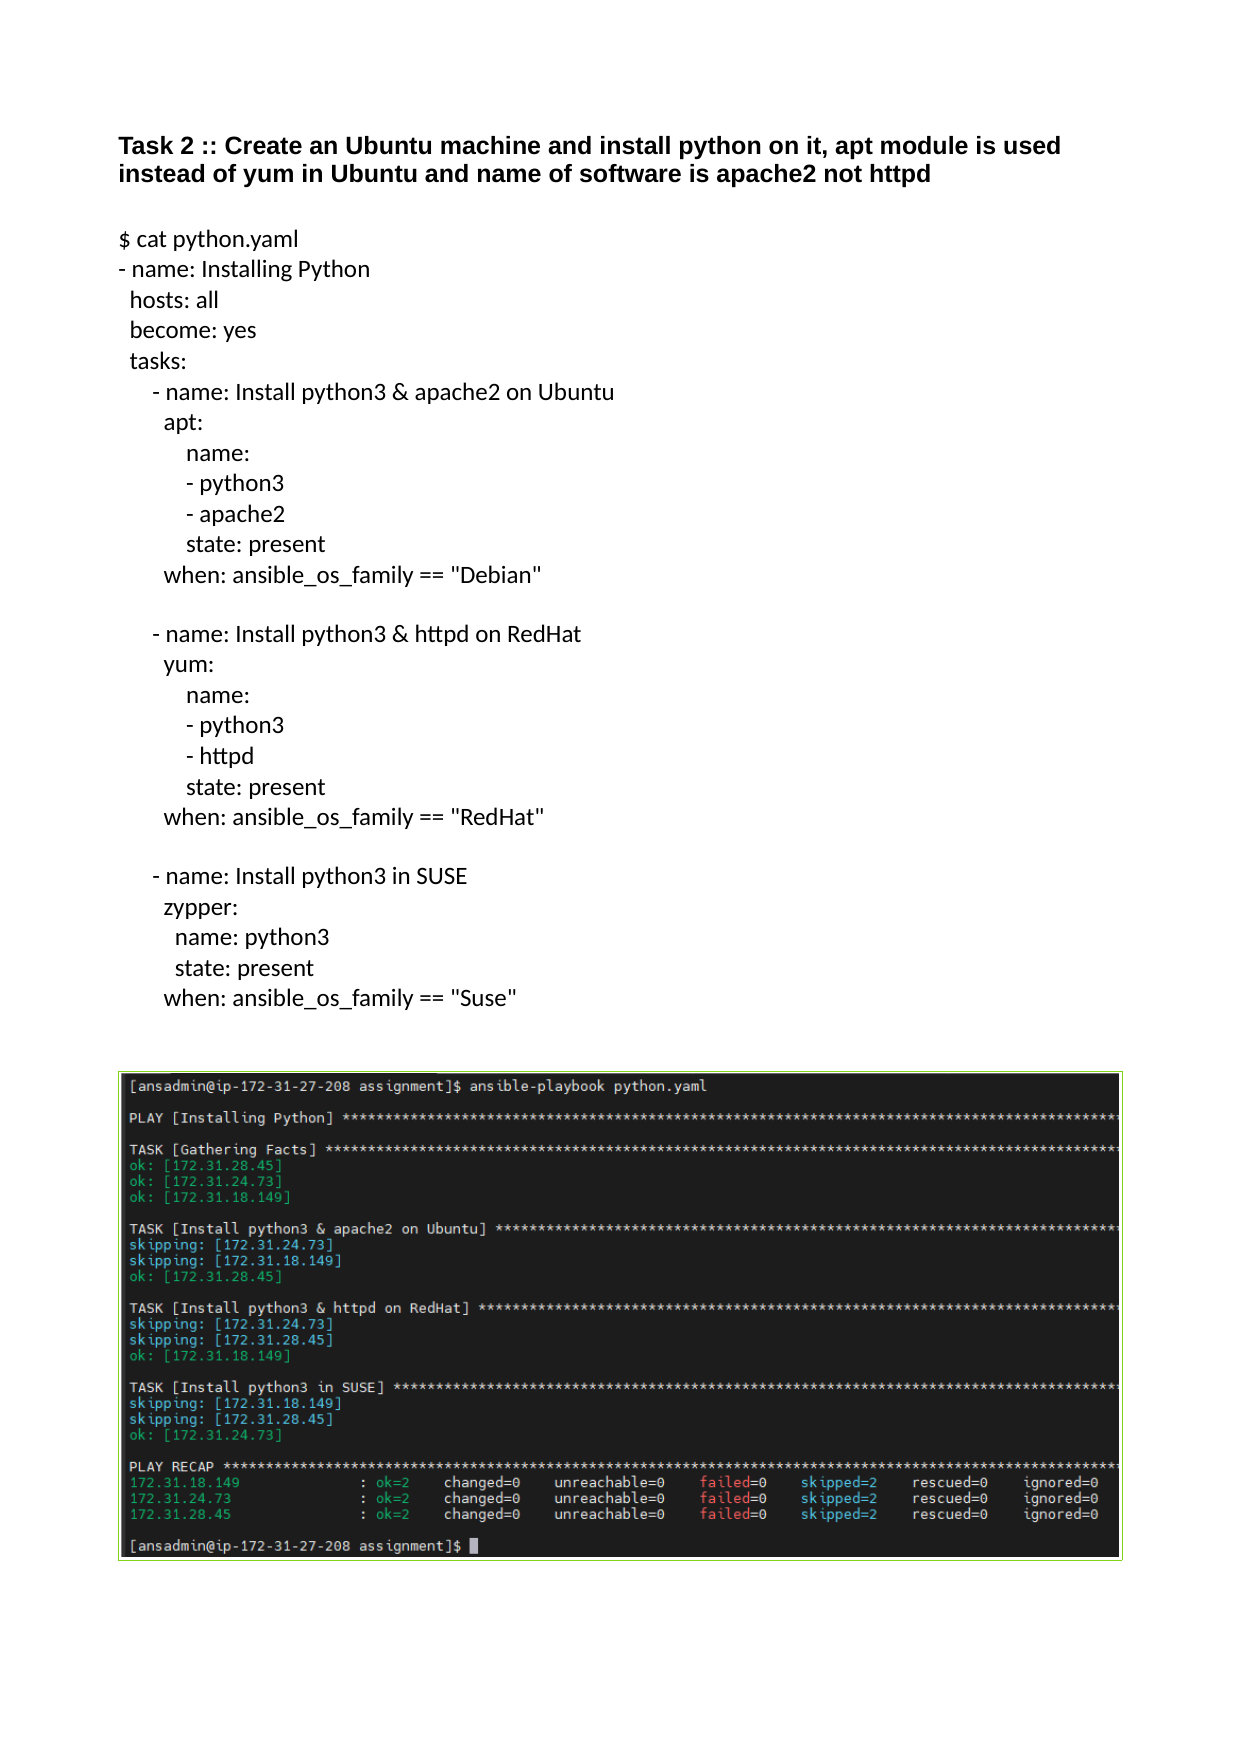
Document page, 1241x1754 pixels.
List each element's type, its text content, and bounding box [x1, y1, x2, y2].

text hosts: all [118, 284, 1122, 315]
text - name: Installing Python [118, 254, 1122, 284]
text when: ansible_os_family == "Suse" [118, 983, 1122, 1013]
text state: present [118, 528, 1122, 559]
text name: [118, 437, 1122, 467]
text - python3 [118, 467, 1122, 498]
text tasks: [118, 345, 1122, 376]
text yum: [118, 649, 1122, 679]
text - python3 [118, 710, 1122, 740]
subtitle Task 2 :: Create an Ubuntu machine and install python on it, apt module is used instead of yum in Ubuntu and name of software is apache2 not httpd [118, 131, 1122, 188]
picture [121, 1073, 1119, 1557]
text become: yes [118, 315, 1122, 345]
text when: ansible_os_family == "RedHat" [118, 801, 1122, 832]
text state: present [118, 771, 1122, 801]
text - name: Install python3 in SUSE [118, 861, 1122, 891]
text - httpd [118, 740, 1122, 771]
text zypper: [118, 891, 1122, 922]
text - apache2 [118, 498, 1122, 528]
text name: python3 [118, 922, 1122, 952]
text - name: Install python3 & httpd on RedHat [118, 618, 1122, 649]
text state: present [118, 952, 1122, 983]
text apt: [118, 406, 1122, 437]
text $ cat python.yaml [118, 223, 1122, 254]
text when: ansible_os_family == "Debian" [118, 559, 1122, 589]
text name: [118, 679, 1122, 710]
text - name: Install python3 & apache2 on Ubuntu [118, 376, 1122, 406]
